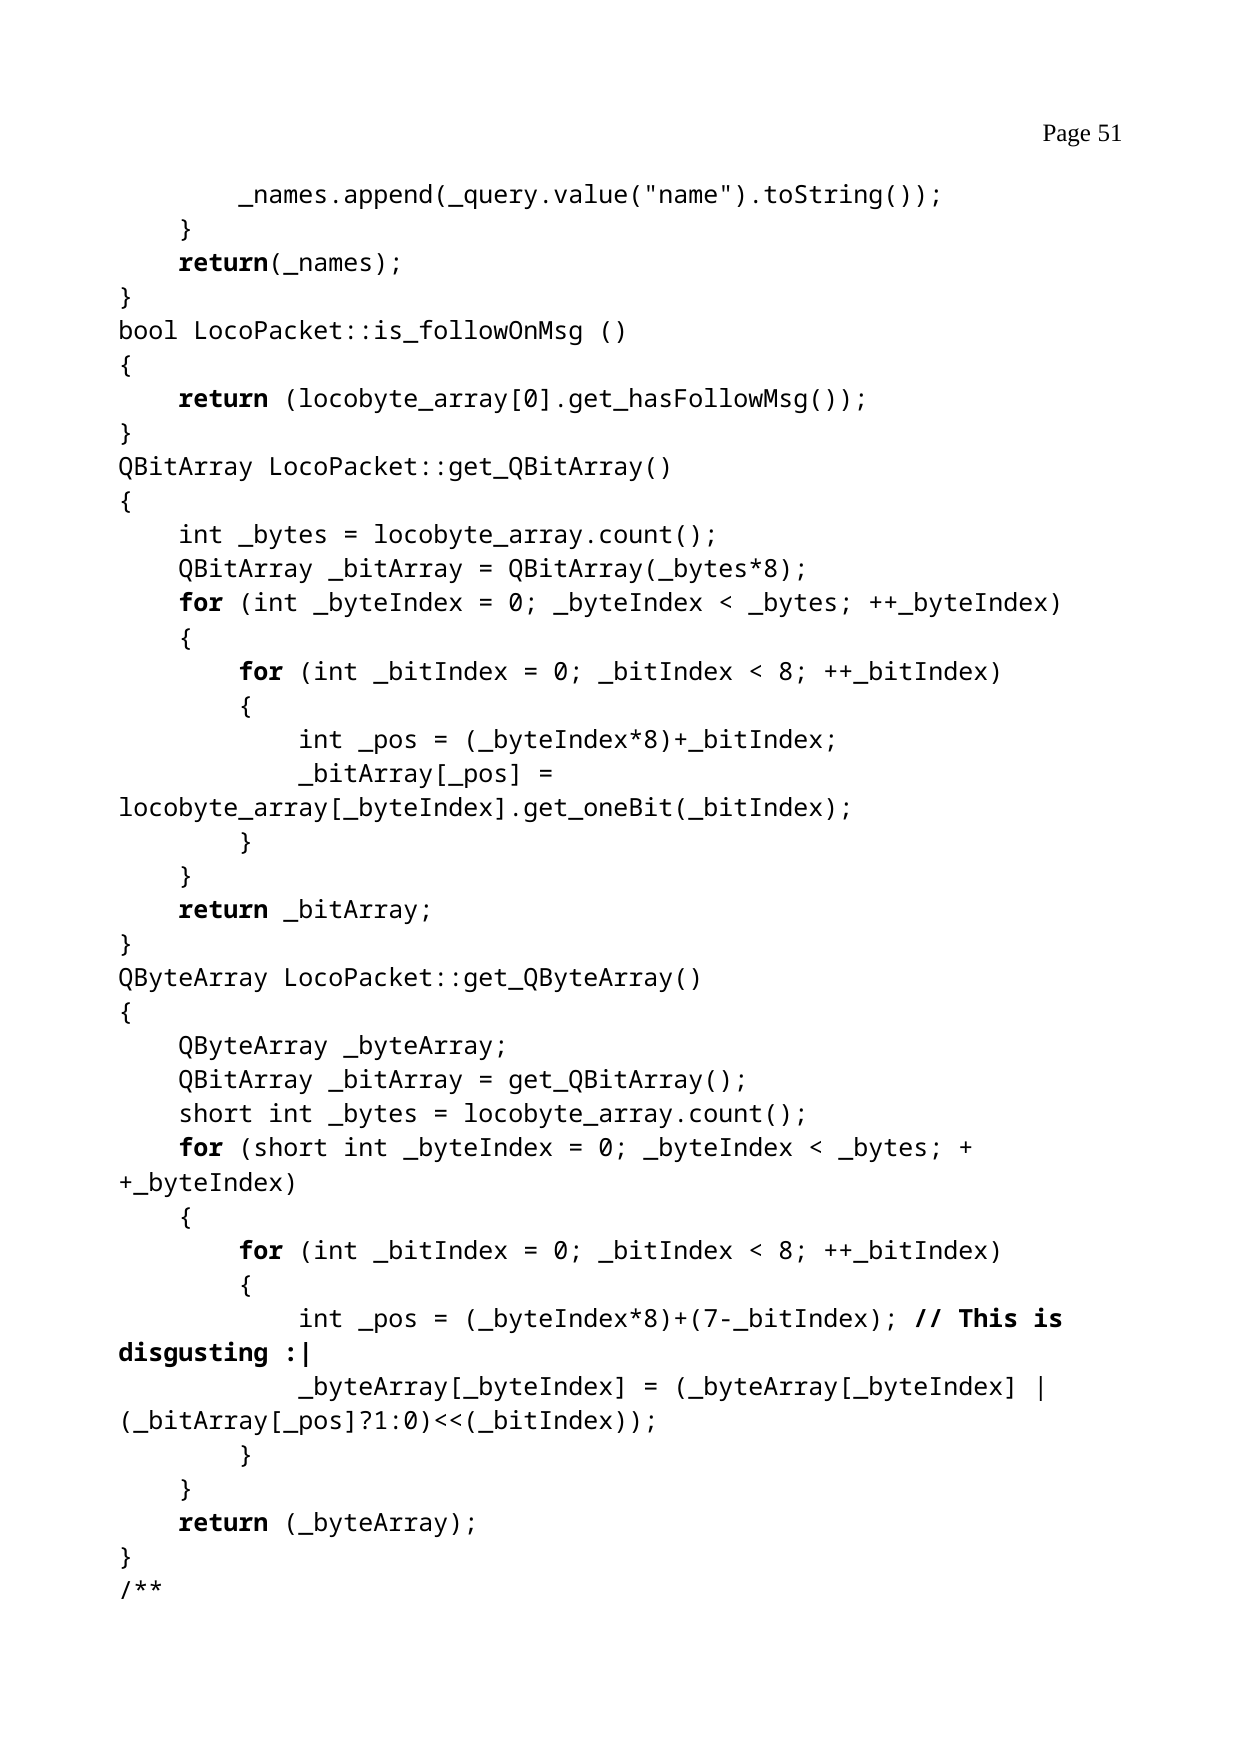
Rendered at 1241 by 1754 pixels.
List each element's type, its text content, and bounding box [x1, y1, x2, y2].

text int _bytes = locobyte_array.count(); [118, 517, 1122, 551]
text } [118, 278, 1122, 313]
text int _pos = (_byteIndex*8)+(7-_bitIndex); // This is disgusting :| [118, 1300, 1122, 1368]
text return _bitArray; [118, 892, 1122, 926]
text } [118, 1471, 1122, 1505]
text { [118, 994, 1122, 1028]
text return(_names); [118, 244, 1122, 278]
text QByteArray _byteArray; [118, 1028, 1122, 1062]
text for (int _byteIndex = 0; _byteIndex < _bytes; ++_byteIndex) [118, 585, 1122, 619]
text _names.append(_query.value("name").toString()); [118, 176, 1122, 210]
text _byteArray[_byteIndex] = (_byteArray[_byteIndex] | (_bitArray[_pos]?1:0)<<(_bitIndex)); [118, 1368, 1122, 1437]
text } [118, 823, 1122, 858]
text for (int _bitIndex = 0; _bitIndex < 8; ++_bitIndex) [118, 1232, 1122, 1266]
text for (short int _byteIndex = 0; _byteIndex < _bytes; ++_byteIndex) [118, 1130, 1122, 1198]
text QBitArray LocoPacket::get_QBitArray() [118, 449, 1122, 483]
text { [118, 1266, 1122, 1300]
text QBitArray _bitArray = QBitArray(_bytes*8); [118, 551, 1122, 585]
text } [118, 926, 1122, 960]
text } [118, 1539, 1122, 1573]
text QBitArray _bitArray = get_QBitArray(); [118, 1062, 1122, 1096]
text } [118, 1437, 1122, 1471]
text { [118, 483, 1122, 517]
text } [118, 210, 1122, 244]
text int _pos = (_byteIndex*8)+_bitIndex; [118, 721, 1122, 755]
text QByteArray LocoPacket::get_QByteArray() [118, 960, 1122, 994]
text for (int _bitIndex = 0; _bitIndex < 8; ++_bitIndex) [118, 653, 1122, 687]
text return (locobyte_array[0].get_hasFollowMsg()); [118, 381, 1122, 415]
text return (_byteArray); [118, 1505, 1122, 1539]
text /** [118, 1573, 1122, 1607]
text short int _bytes = locobyte_array.count(); [118, 1096, 1122, 1130]
text } [118, 415, 1122, 449]
text bool LocoPacket::is_followOnMsg () [118, 313, 1122, 347]
text } [118, 858, 1122, 892]
text { [118, 619, 1122, 653]
text { [118, 347, 1122, 381]
text { [118, 1198, 1122, 1232]
text _bitArray[_pos] = locobyte_array[_byteIndex].get_oneBit(_bitIndex); [118, 755, 1122, 823]
text { [118, 687, 1122, 721]
